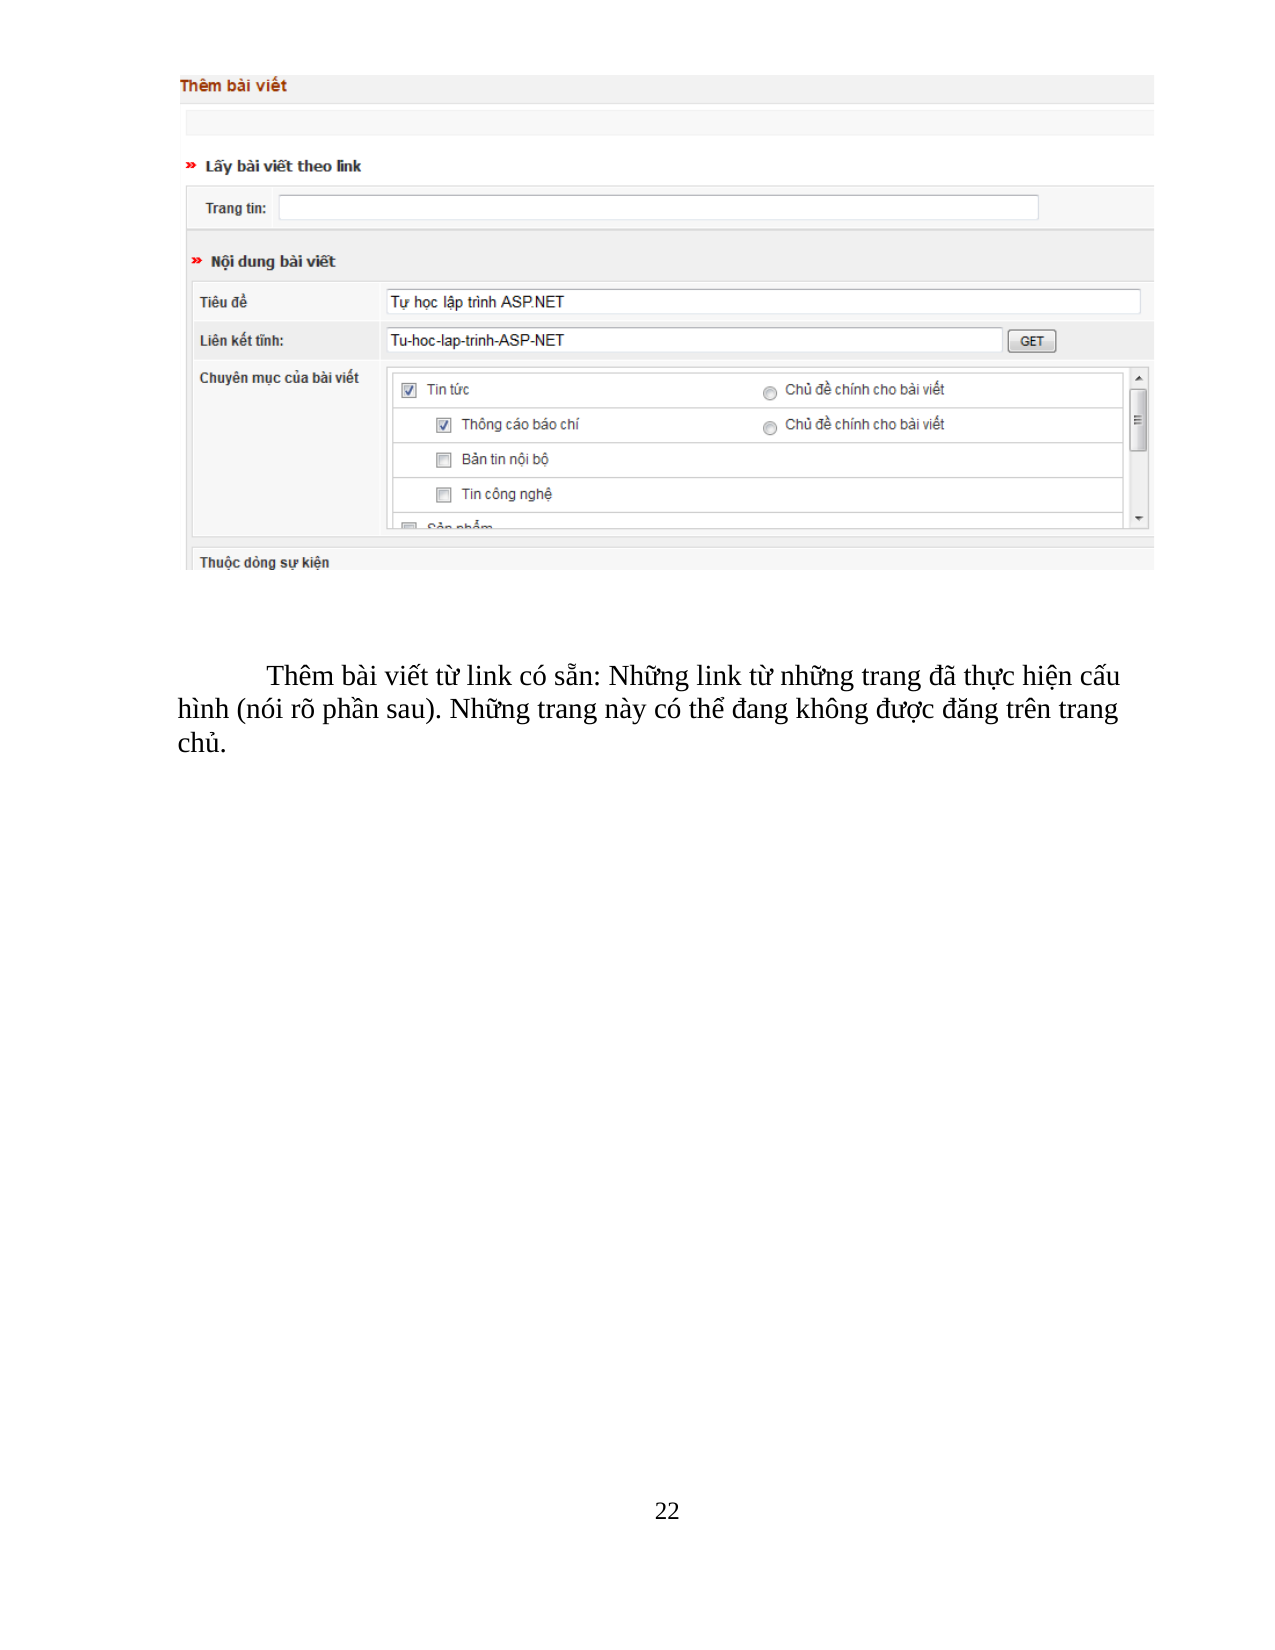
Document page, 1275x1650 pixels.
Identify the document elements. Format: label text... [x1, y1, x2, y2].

text Thêm bài viết từ link có sẵn: Những link từ những trang đã thực hiện cấu hình (nói rõ phần sau). Những trang này có thể đang không được đăng trên trang chủ. [177, 658, 1157, 759]
